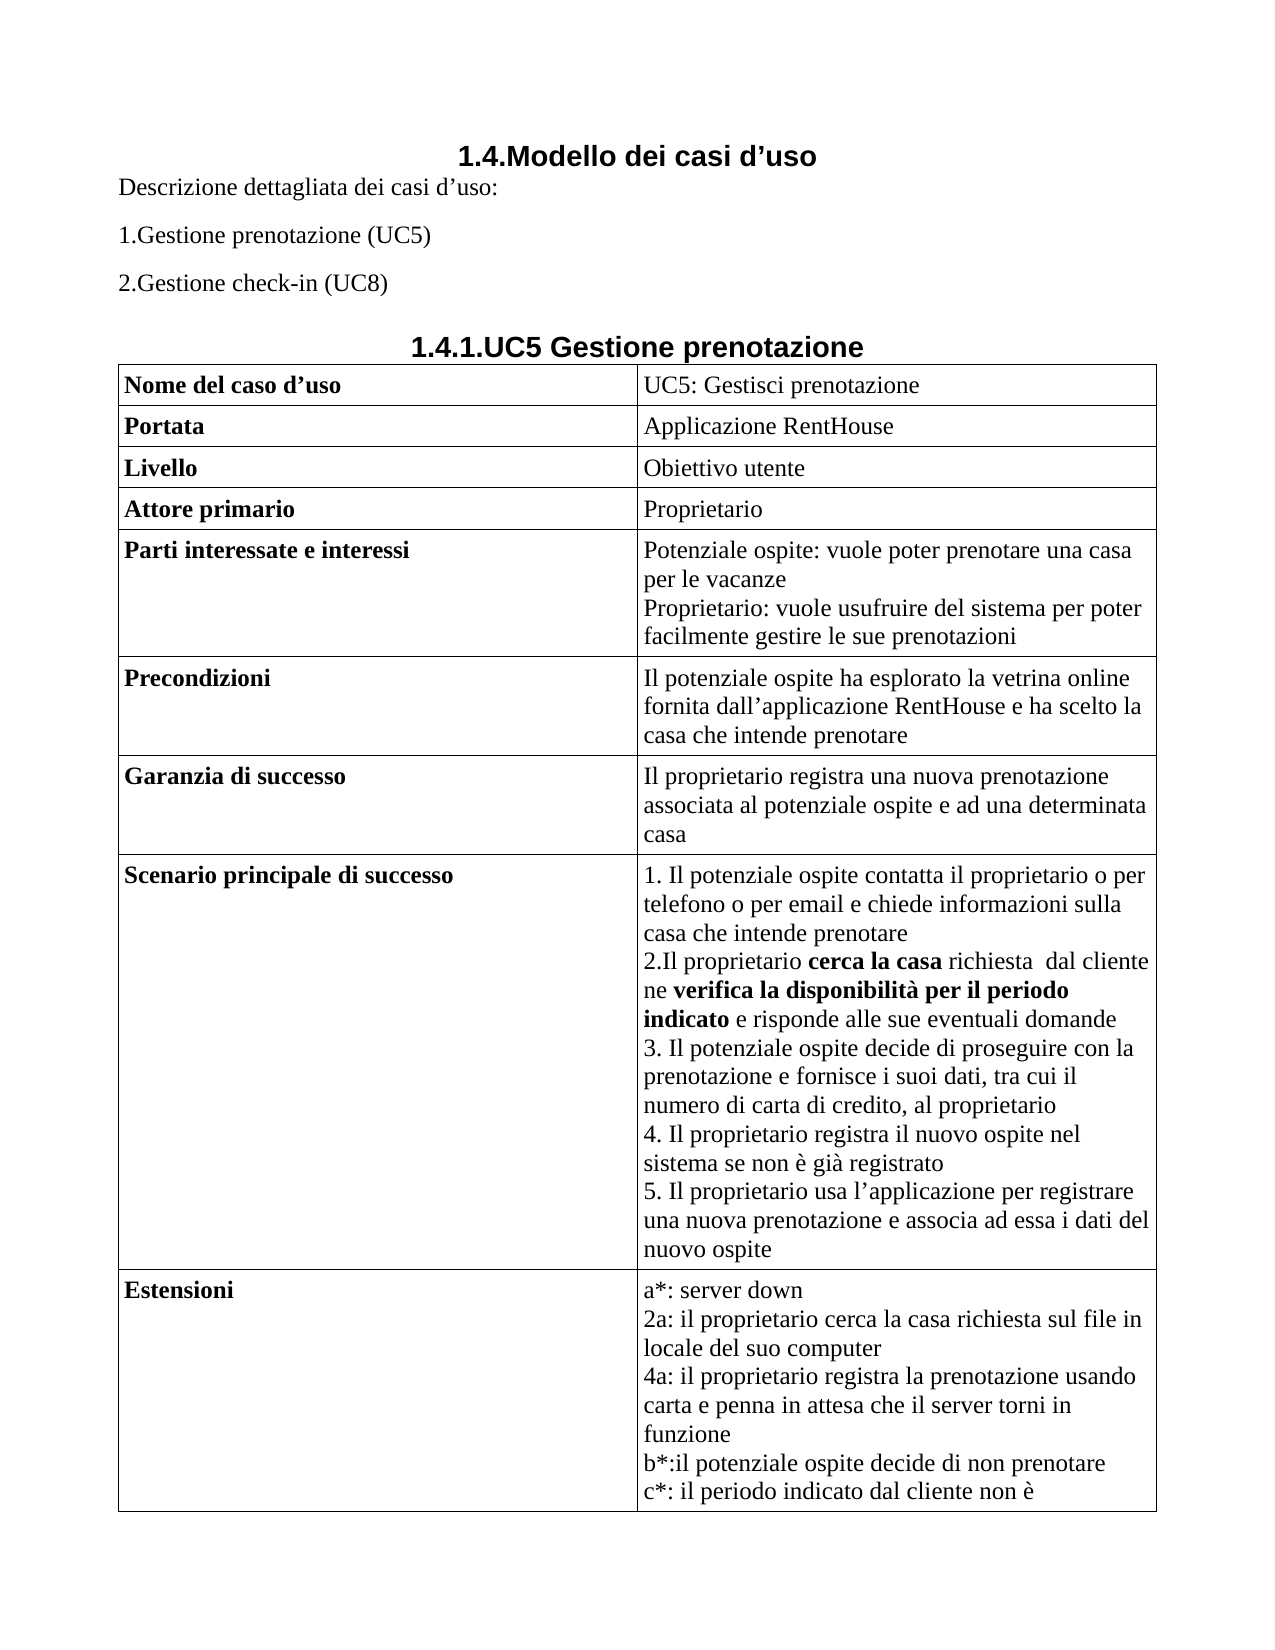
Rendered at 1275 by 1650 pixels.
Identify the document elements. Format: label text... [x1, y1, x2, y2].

text 1.Gestione prenotazione (UC5) [118, 220, 1157, 249]
text Descrizione dettagliata dei casi d’uso: [118, 172, 1157, 201]
table_cell Estensioni [119, 1270, 637, 1511]
table_cell Potenziale ospite: vuole poter prenotare una casa per le vacanze Proprietario: vuole usufruire del sistema per poter facilmente gestire le sue prenotazioni [638, 530, 1156, 656]
table_cell Proprietario [638, 488, 1156, 528]
table_cell Applicazione RentHouse [638, 406, 1156, 446]
table_cell Scenario principale di successo [119, 855, 637, 1268]
table_cell Parti interessate e interessi [119, 530, 637, 656]
table_cell Livello [119, 447, 637, 487]
table_header UC5: Gestisci prenotazione [638, 365, 1156, 405]
table_cell Garanzia di successo [119, 756, 637, 853]
table_header Nome del caso d’uso [119, 365, 637, 405]
table_cell Attore primario [119, 488, 637, 528]
text 2.Gestione check-in (UC8) [118, 268, 1157, 296]
subtitle 1.4.1.UC5 Gestione prenotazione [118, 330, 1157, 363]
table_cell Precondizioni [119, 657, 637, 755]
subtitle 1.4.Modello dei casi d’uso [118, 139, 1157, 172]
table_cell Portata [119, 406, 637, 446]
table_cell 1. Il potenziale ospite contatta il proprietario o per telefono o per email e chiede informazioni sulla casa che intende prenotare 2.Il proprietario cerca la casa richiesta dal cliente ne verifica la disponibilità per il periodo indicato e risponde alle sue eventuali domande 3. Il potenziale ospite decide di proseguire con la prenotazione e fornisce i suoi dati, tra cui il numero di carta di credito, al proprietario 4. Il proprietario registra il nuovo ospite nel sistema se non è già registrato 5. Il proprietario usa l’applicazione per registrare una nuova prenotazione e associa ad essa i dati del nuovo ospite [638, 855, 1156, 1268]
table_cell Obiettivo utente [638, 447, 1156, 487]
table_cell Il proprietario registra una nuova prenotazione associata al potenziale ospite e ad una determinata casa [638, 756, 1156, 853]
table_cell Il potenziale ospite ha esplorato la vetrina online fornita dall’applicazione RentHouse e ha scelto la casa che intende prenotare [638, 657, 1156, 755]
table_cell a*: server down 2a: il proprietario cerca la casa richiesta sul file in locale del suo computer 4a: il proprietario registra la prenotazione usando carta e penna in attesa che il server torni in funzione b*:il potenziale ospite decide di non prenotare c*: il periodo indicato dal cliente non è [638, 1270, 1156, 1511]
